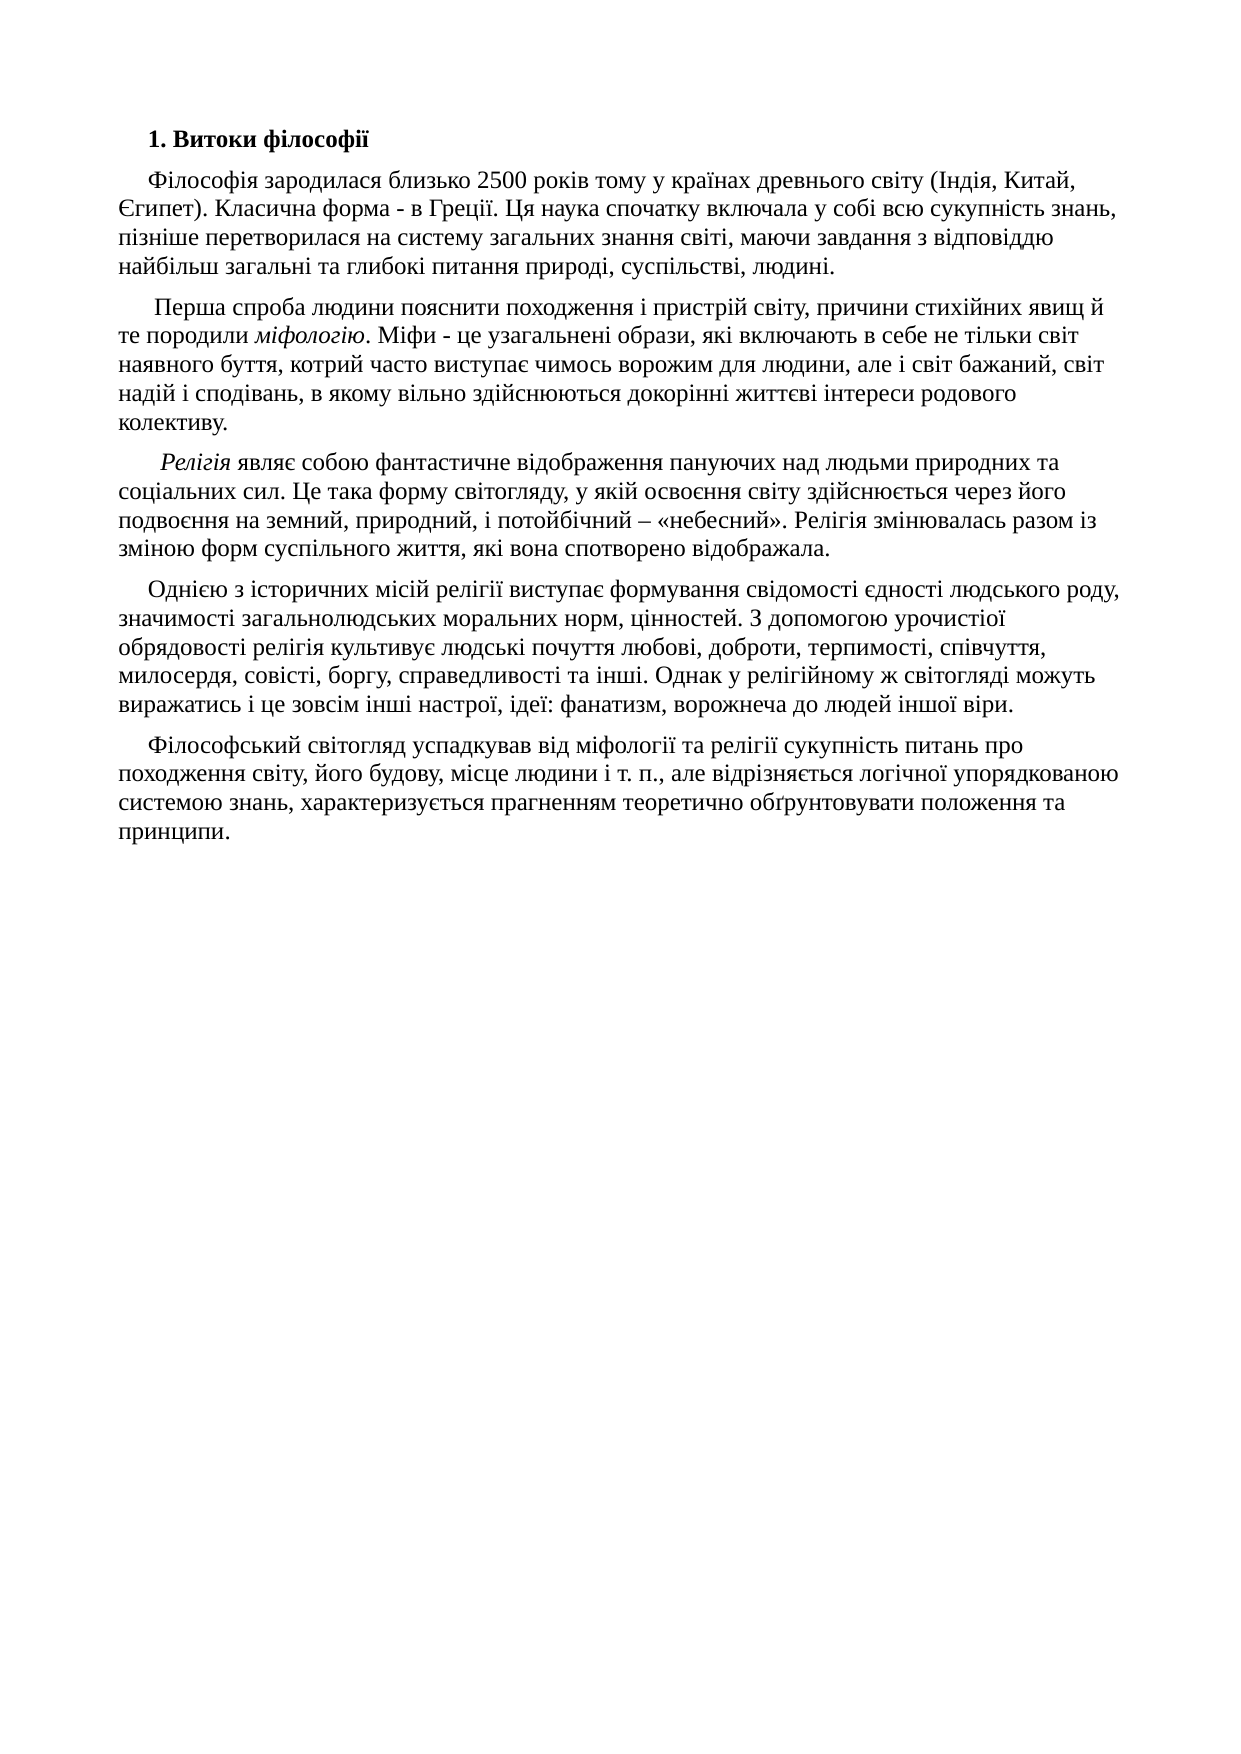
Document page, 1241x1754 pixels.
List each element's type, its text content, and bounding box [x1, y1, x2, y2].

text Однією з історичних місій релігії виступає формування свідомості єдності людського роду, значимості загальнолюдських моральних норм, цінностей. З допомогою урочистіої обрядовості релігія культивує людські почуття любові, доброти, терпимості, співчуття, милосердя, совісті, боргу, справедливості та інші. Однак у релігійному ж світогляді можуть виражатись і це зовсім інші настрої, ідеї: фанатизм, ворожнеча до людей іншої віри. [118, 574, 1122, 718]
text 1. Витоки філософії [118, 124, 1122, 153]
text Філософський світогляд успадкував від міфології та релігії сукупність питань про походження світу, його будову, місце людини і т. п., але відрізняється логічної упорядкованою системою знань, характеризується прагненням теоретично обґрунтовувати положення та принципи. [118, 730, 1122, 845]
text Релігія являє собою фантастичне відображення пануючих над людьми природних та соціальних сил. Це така форму світогляду, у якій освоєння світу здійснюється через його подвоєння на земний, природний, і потойбічний – «небесний». Релігія змінювалась разом із зміною форм суспільного життя, які вона спотворено відображала. [118, 447, 1122, 562]
text Філософія зародилася близько 2500 років тому у країнах древнього світу (Індія, Китай, Єгипет). Класична форма - в Греції. Ця наука спочатку включала у собі всю сукупність знань, пізніше перетворилася на систему загальних знання світі, маючи завдання з відповіддю найбільш загальні та глибокі питання природі, суспільстві, людині. [118, 165, 1122, 280]
text Перша спроба людини пояснити походження і пристрій світу, причини стихійних явищ й те породили міфологію. Міфи - це узагальнені образи, які включають в себе не тільки світ наявного буття, котрий часто виступає чимось ворожим для людини, але і світ бажаний, світ надій і сподівань, в якому вільно здійснюються докорінні життєві інтереси родового колективу. [118, 292, 1122, 435]
